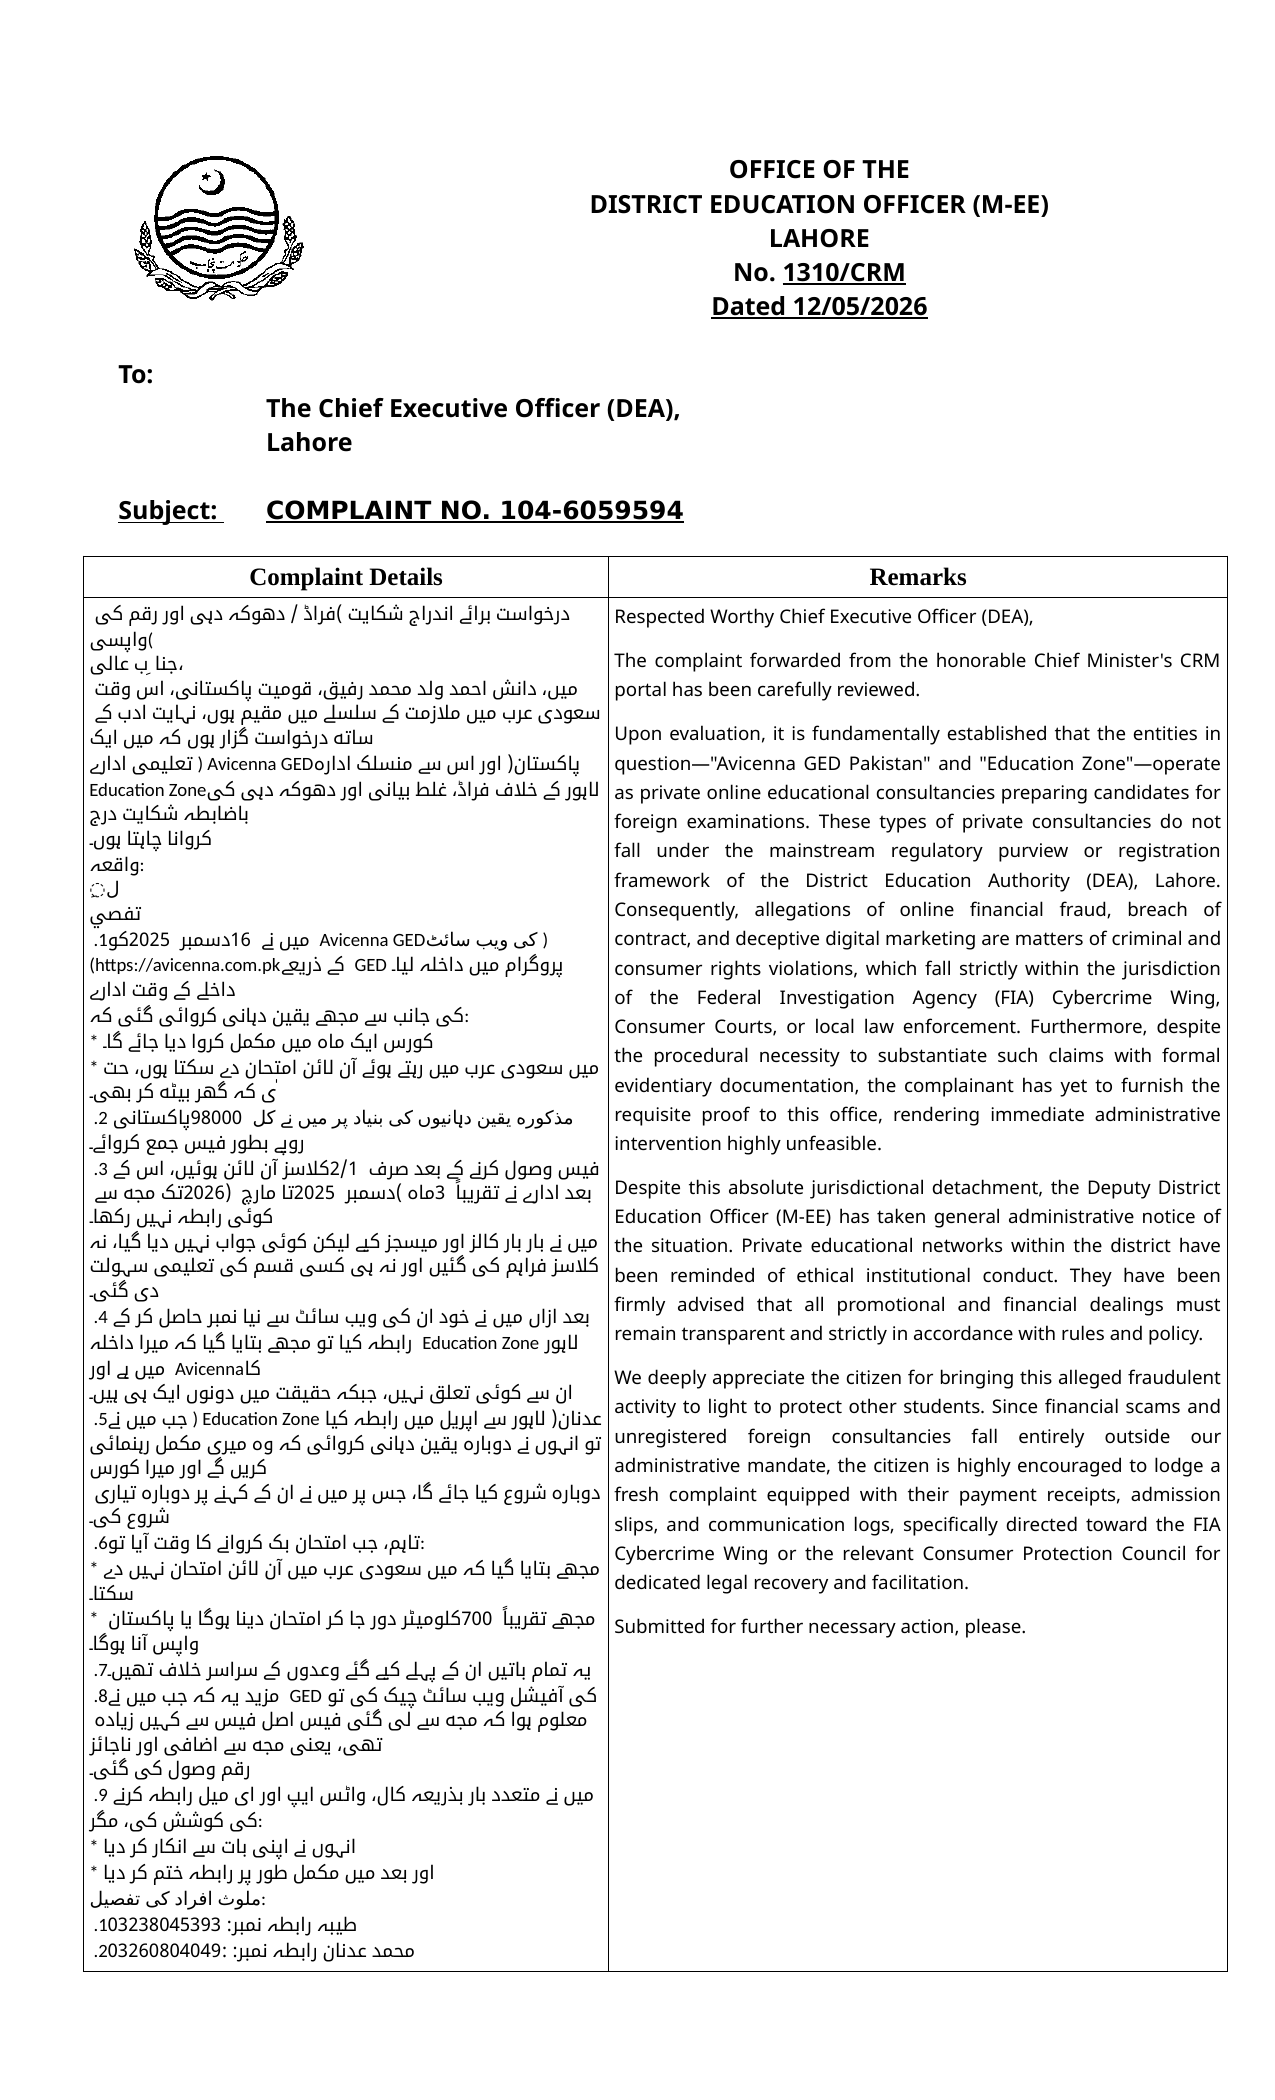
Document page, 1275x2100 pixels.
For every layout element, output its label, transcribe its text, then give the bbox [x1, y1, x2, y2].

table_header Remarks [609, 557, 1227, 597]
text To: [118, 357, 1157, 391]
table_header [118, 152, 373, 322]
table_cell Respected Worthy Chief Executive Officer (DEA), The complaint forwarded from the honorable Chief Minister's CRM portal has been carefully reviewed. Upon evaluation, it is fundamentally established that the entities in question—"Avicenna GED Pakistan" and "Education Zone"—operate as private online educational consultancies preparing candidates for foreign examinations. These types of private consultancies do not fall under the mainstream regulatory purview or registration framework of the District Education Authority (DEA), Lahore. Consequently, allegations of online financial fraud, breach of contract, and deceptive digital marketing are matters of criminal and consumer rights violations, which fall strictly within the jurisdiction of the Federal Investigation Agency (FIA) Cybercrime Wing, Consumer Courts, or local law enforcement. Furthermore, despite the procedural necessity to substantiate such claims with formal evidentiary documentation, the complainant has yet to furnish the requisite proof to this office, rendering immediate administrative intervention highly unfeasible. Despite this absolute jurisdictional detachment, the Deputy District Education Officer (M-EE) has taken general administrative notice of the situation. Private educational networks within the district have been reminded of ethical institutional conduct. They have been firmly advised that all promotional and financial dealings must remain transparent and strictly in accordance with rules and policy. We deeply appreciate the citizen for bringing this alleged fraudulent activity to light to protect other students. Since financial scams and unregistered foreign consultancies fall entirely outside our administrative mandate, the citizen is highly encouraged to lodge a fresh complaint equipped with their payment receipts, admission slips, and communication logs, specifically directed toward the FIA Cybercrime Wing or the relevant Consumer Protection Council for dedicated legal recovery and facilitation. Submitted for further necessary action, please. [609, 598, 1227, 1971]
picture [130, 152, 308, 307]
text Subject: COMPLAINT NO. 104-6059594 [118, 493, 1157, 527]
table_header OFFICE OF THE DISTRICT EDUCATION OFFICER (M-EE) LAHORE No. 1310/CRM Dated 12/05/2026 [373, 152, 1116, 322]
text The Chief Executive Officer (DEA), [118, 391, 1157, 425]
table_header Complaint Details [84, 557, 608, 597]
table_cell درخواست برائے اندراج شکايت )فراڈ / دهوکہ دہی اور رقم کی واپسی( جنا ِب عالی، ميں، دانش احمد ولد محمد رفيق، قوميت پاکستانی، اس وقت سعودی عرب ميں ملازمت کے سلسلے ميں مقيم ہوں، نہايت ادب کے ساته درخواست گزار ہوں کہ ميں ايک تعليمی ادارے ) Avicenna GEDپاکستان( اور اس سے منسلک اداره Education Zoneلاہور کے خلاف فراڈ، غلط بيانی اور دهوکہ دہی کی باضابطہ شکايت درج کروانا چاہتا ہوں۔ واقعہ: ِل تفصي .1ميں نے 16دسمبر 2025کو Avicenna GEDکی ويب سائٹ ) (https://avicenna.com.pkکے ذريعے GEDپروگرام ميں داخلہ ليا۔ داخلے کے وقت ادارے کی جانب سے مجهے يقين دہانی کروائی گئی کہ: * کورس ايک ماه ميں مکمل کروا ديا جائے گا۔ * ميں سعودی عرب ميں رہتے ہوئے آن لائن امتحان دے سکتا ہوں، حت ٰی کہ گهر بيٹه کر بهی۔ .2مذکوره يقين دہانيوں کی بنياد پر ميں نے کل 98000پاکستانی روپے بطور فيس جمع کروائے۔ .3فيس وصول کرنے کے بعد صرف 2/1کلاسز آن لائن ہوئيں، اس کے بعد ادارے نے تقريباً 3ماه )دسمبر 2025تا مارچ (2026تک مجه سے کوئی رابطہ نہيں رکها۔ ميں نے بار بار کالز اور ميسجز کيے ليکن کوئی جواب نہيں ديا گيا، نہ کلاسز فراہم کی گئيں اور نہ ہی کسی قسم کی تعليمی سہولت دی گئی۔ .4بعد ازاں ميں نے خود ان کی ويب سائٹ سے نيا نمبر حاصل کر کے رابطہ کيا تو مجهے بتايا گيا کہ ميرا داخلہ Education Zoneلاہور ميں ہے اور Avicennaکا ان سے کوئی تعلق نہيں، جبکہ حقيقت ميں دونوں ايک ہی ہيں۔ .5جب ميں نے ) Education Zoneعدنان( لاہور سے اپريل ميں رابطہ کيا تو انہوں نے دوباره يقين دہانی کروائی کہ وه ميری مکمل رہنمائی کريں گے اور ميرا کورس دوباره شروع کيا جائے گا، جس پر ميں نے ان کے کہنے پر دوباره تياری شروع کی۔ .6تاہم، جب امتحان بک کروانے کا وقت آيا تو: * مجهے بتايا گيا کہ ميں سعودی عرب ميں آن لائن امتحان نہيں دے سکتا۔ * مجهے تقريباً 700کلوميٹر دور جا کر امتحان دينا ہوگا يا پاکستان واپس آنا ہوگا۔ .7يہ تمام باتيں ان کے پہلے کيے گئے وعدوں کے سراسر خلاف تهيں۔ .8مزيد يہ کہ جب ميں نے GEDکی آفيشل ويب سائٹ چيک کی تو معلوم ہوا کہ مجه سے لی گئی فيس اصل فيس سے کہيں زياده تهی، يعنی مجه سے اضافی اور ناجائز رقم وصول کی گئی۔ .9ميں نے متعدد بار بذريعہ کال، واٹس ايپ اور ای ميل رابطہ کرنے کی کوشش کی، مگر: * انہوں نے اپنی بات سے انکار کر ديا * اور بعد ميں مکمل طور پر رابطہ ختم کر ديا ملوث افراد کی تفصيل: .1طيبہ رابطہ نمبر: 03238045393 .2محمد عدنان رابطہ نمبر: :03260804049 جنا ِب عالی سے گزارش ہے کہ: .1مذکوره اداروں Avicenna GEDاور Education Zoneلاہور کے خلاف سخت قانونی کارروائی کی جائے۔ .2اس فراڈ ميں ملوث افراد کے خلاف بهی قانونی کارروائی عمل ميں لائی جائے۔ .3ميری جمع کروائی گئی رقم 98000روپے کی واپسی کو يقينی بنايا جائے۔ .4ايسے اداروں کے خلاف کارروائی کی جائے تاکہ مزيد طلبہ اس دهوکہ دہی کا شکار نہ ہوں۔ ميں اس کيس کے تمام ثبوت فراہم کرنے کے ليے تيار ہوں، جن ميں: * ای ميل ريکارڈ* .واٹس ايپ چيٹس.* کال لاگز.* ادائيگی کی رسيديں.* داخلہ سلپ شامل ہيں۔ اميد ہے کہ ميری درخواست پر فوری کارروائی عمل ميں لائی جائے گی۔ [84, 598, 608, 1971]
text Lahore [118, 425, 1157, 459]
